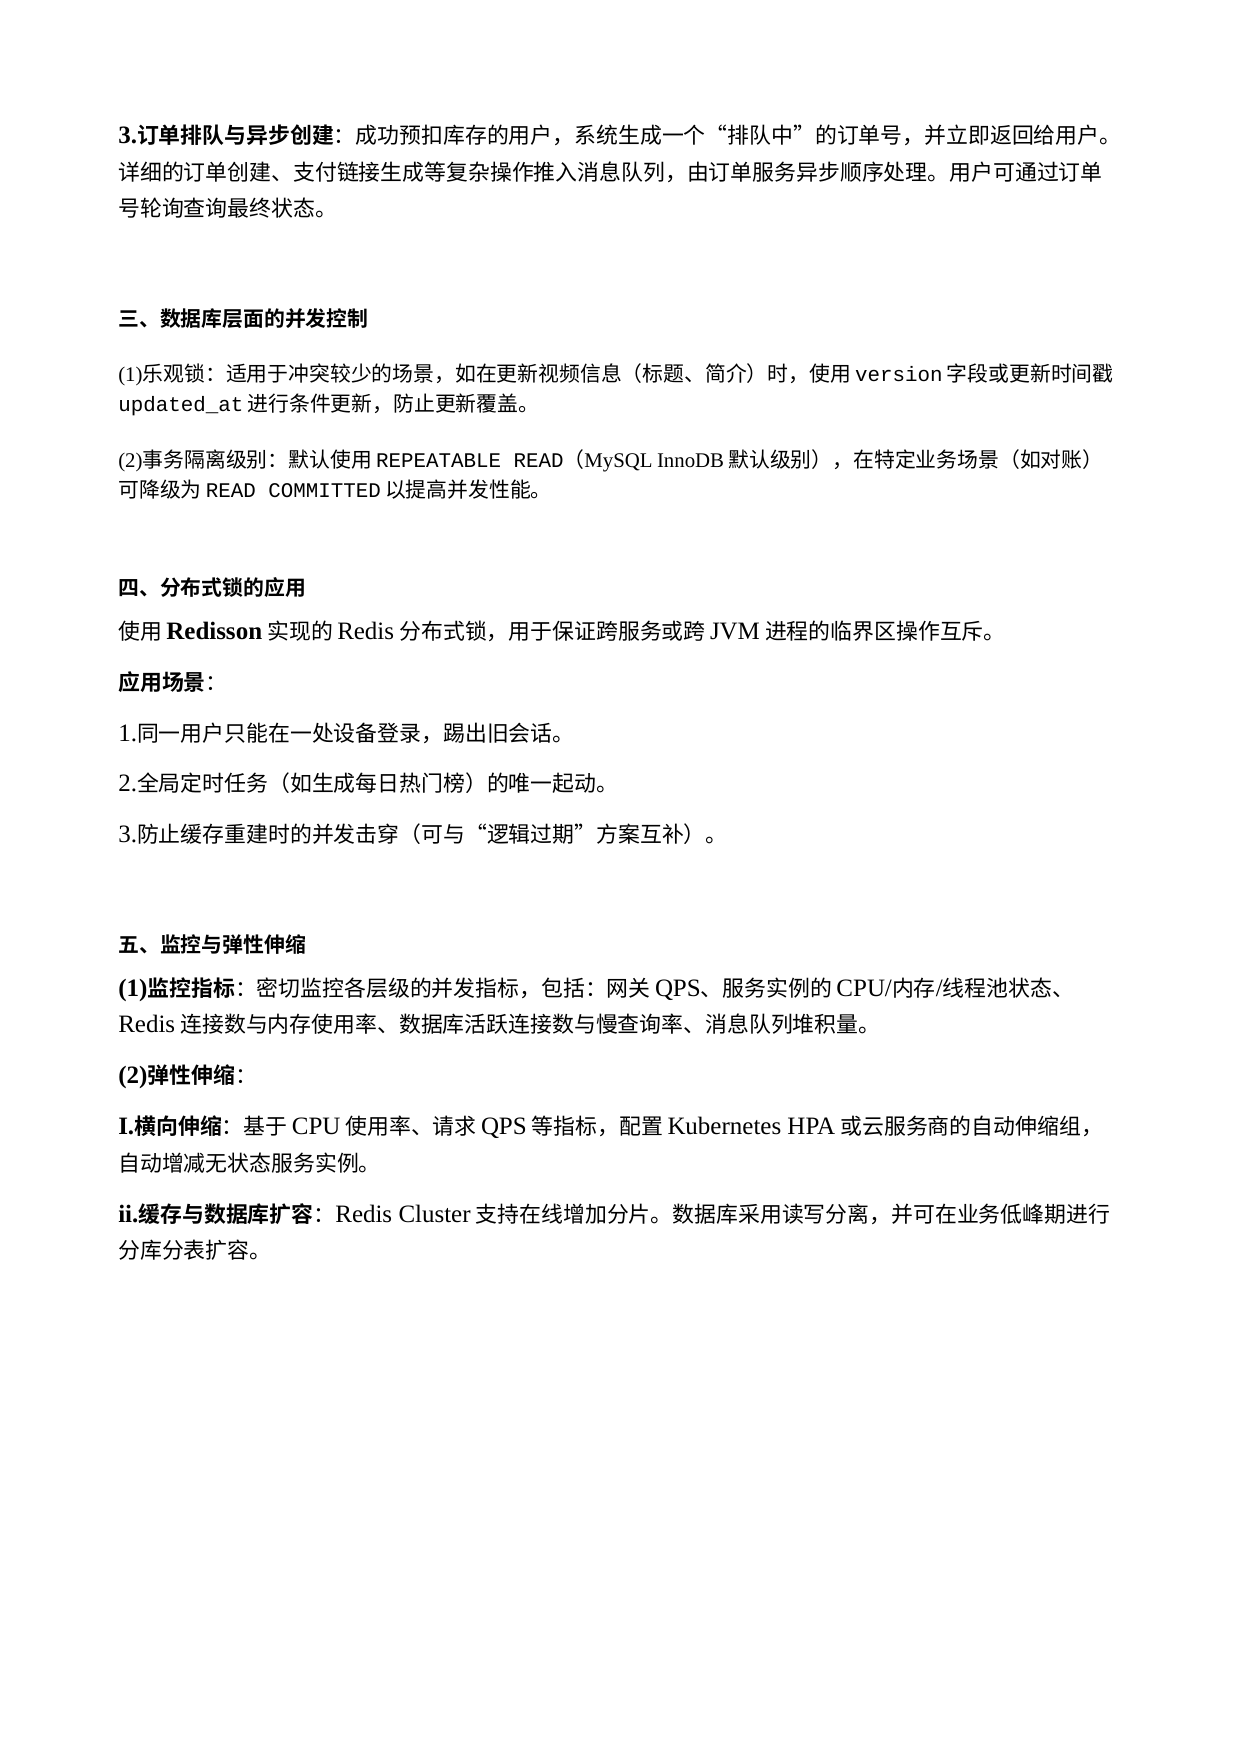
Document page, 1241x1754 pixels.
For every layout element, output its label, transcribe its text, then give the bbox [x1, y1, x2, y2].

text 2.全局定时任务（如生成每日热门榜）的唯一起动。 [118, 766, 1122, 798]
text 1.同一用户只能在一处设备登录，踢出旧会话。 [118, 716, 1122, 747]
subtitle 四、分布式锁的应用 [118, 571, 1122, 601]
text (2)弹性伸缩： [118, 1058, 1122, 1090]
text 3.订单排队与异步创建：成功预扣库存的用户，系统生成一个“排队中”的订单号，并立即返回给用户。详细的订单创建、支付链接生成等复杂操作推入消息队列，由订单服务异步顺序处理。用户可通过订单号轮询查询最终状态。 [118, 118, 1122, 222]
subtitle (2)事务隔离级别：默认使用REPEATABLE READ（MySQL InnoDB默认级别），在特定业务场景（如对账）可降级为READ COMMITTED以提高并发性能。 [118, 443, 1122, 504]
subtitle (1)乐观锁：适用于冲突较少的场景，如在更新视频信息（标题、简介）时，使用version字段或更新时间戳updated_at进行条件更新，防止更新覆盖。 [118, 357, 1122, 418]
text 3.防止缓存重建时的并发击穿（可与“逻辑过期”方案互补）。 [118, 817, 1122, 849]
subtitle 五、监控与弹性伸缩 [118, 928, 1122, 959]
text (1)监控指标：密切监控各层级的并发指标，包括：网关QPS、服务实例的CPU/内存/线程池状态、Redis连接数与内存使用率、数据库活跃连接数与慢查询率、消息队列堆积量。 [118, 971, 1122, 1039]
text 使用Redisson实现的Redis分布式锁，用于保证跨服务或跨JVM进程的临界区操作互斥。 [118, 614, 1122, 645]
text ii.缓存与数据库扩容：Redis Cluster支持在线增加分片。数据库采用读写分离，并可在业务低峰期进行分库分表扩容。 [118, 1197, 1122, 1265]
text I.横向伸缩：基于CPU使用率、请求QPS等指标，配置Kubernetes HPA或云服务商的自动伸缩组，自动增减无状态服务实例。 [118, 1109, 1122, 1177]
text 应用场景： [118, 664, 1122, 696]
subtitle 三、数据库层面的并发控制 [118, 302, 1122, 332]
